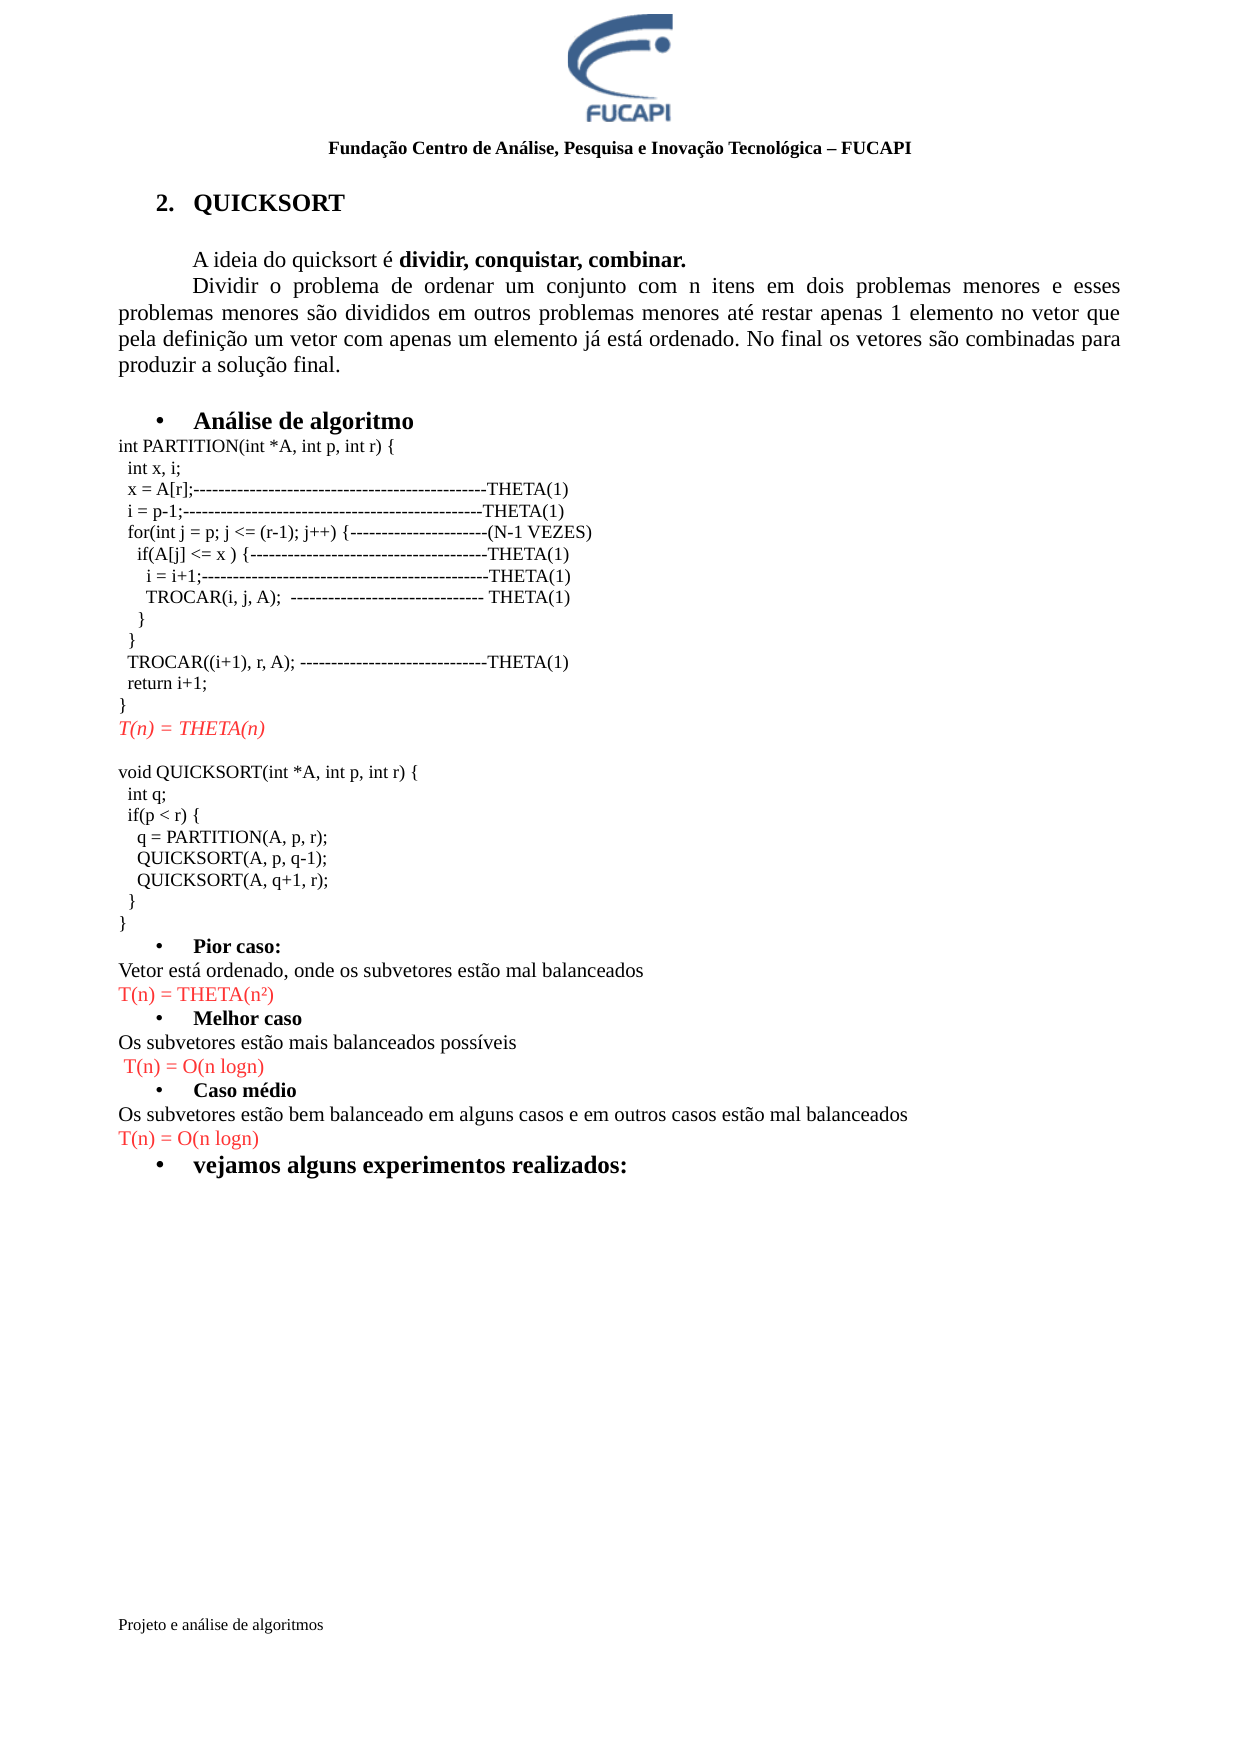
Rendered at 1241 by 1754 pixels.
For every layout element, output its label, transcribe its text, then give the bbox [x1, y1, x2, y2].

text int x, i; [118, 457, 1122, 478]
text i = i+1;----------------------------------------------THETA(1) [118, 564, 1122, 586]
text q = PARTITION(A, p, r); [118, 826, 1122, 847]
list Caso médio [156, 1078, 1122, 1102]
text QUICKSORT(A, q+1, r); [118, 869, 1122, 890]
text T(n) = THETA(n) [118, 715, 1122, 739]
text T(n) = THETA(n²) [118, 982, 1122, 1006]
text QUICKSORT(A, p, q-1); [118, 847, 1122, 869]
list QUICKSORT [156, 188, 1122, 217]
text T(n) = O(n logn) [118, 1126, 1122, 1150]
text for(int j = p; j <= (r-1); j++) {----------------------(N-1 VEZES) [118, 521, 1122, 543]
text if(p < r) { [118, 804, 1122, 826]
text Os subvetores estão mais balanceados possíveis [118, 1030, 1122, 1054]
text int q; [118, 783, 1122, 804]
list Pior caso: [156, 933, 1122, 958]
text int PARTITION(int *A, int p, int r) { [118, 435, 1122, 457]
text x = A[r];-----------------------------------------------THETA(1) [118, 478, 1122, 500]
text if(A[j] <= x ) {--------------------------------------THETA(1) [118, 543, 1122, 564]
text return i+1; [118, 672, 1122, 694]
text Vetor está ordenado, onde os subvetores estão mal balanceados [118, 958, 1122, 982]
text } [118, 608, 1122, 629]
text TROCAR((i+1), r, A); ------------------------------THETA(1) [118, 651, 1122, 672]
text void QUICKSORT(int *A, int p, int r) { [118, 761, 1122, 783]
text Os subvetores estão bem balanceado em alguns casos e em outros casos estão mal balanceados [118, 1102, 1122, 1126]
text } [118, 629, 1122, 651]
text Dividir o problema de ordenar um conjunto com n itens em dois problemas menores e esses problemas menores são divididos em outros problemas menores até restar apenas 1 elemento no vetor que pela definição um vetor com apenas um elemento já está ordenado. No final os vetores são combinadas para produzir a solução final. [118, 272, 1122, 378]
text } [118, 694, 1122, 715]
text } [118, 912, 1122, 933]
list vejamos alguns experimentos realizados: [156, 1150, 1122, 1179]
picture [567, 14, 673, 123]
text T(n) = O(n logn) [118, 1054, 1122, 1078]
list Análise de algoritmo [156, 406, 1122, 435]
list Melhor caso [156, 1006, 1122, 1030]
text } [118, 890, 1122, 912]
text TROCAR(i, j, A); ------------------------------- THETA(1) [118, 586, 1122, 608]
text i = p-1;------------------------------------------------THETA(1) [118, 500, 1122, 521]
text A ideia do quicksort é dividir, conquistar, combinar. [118, 246, 1122, 272]
